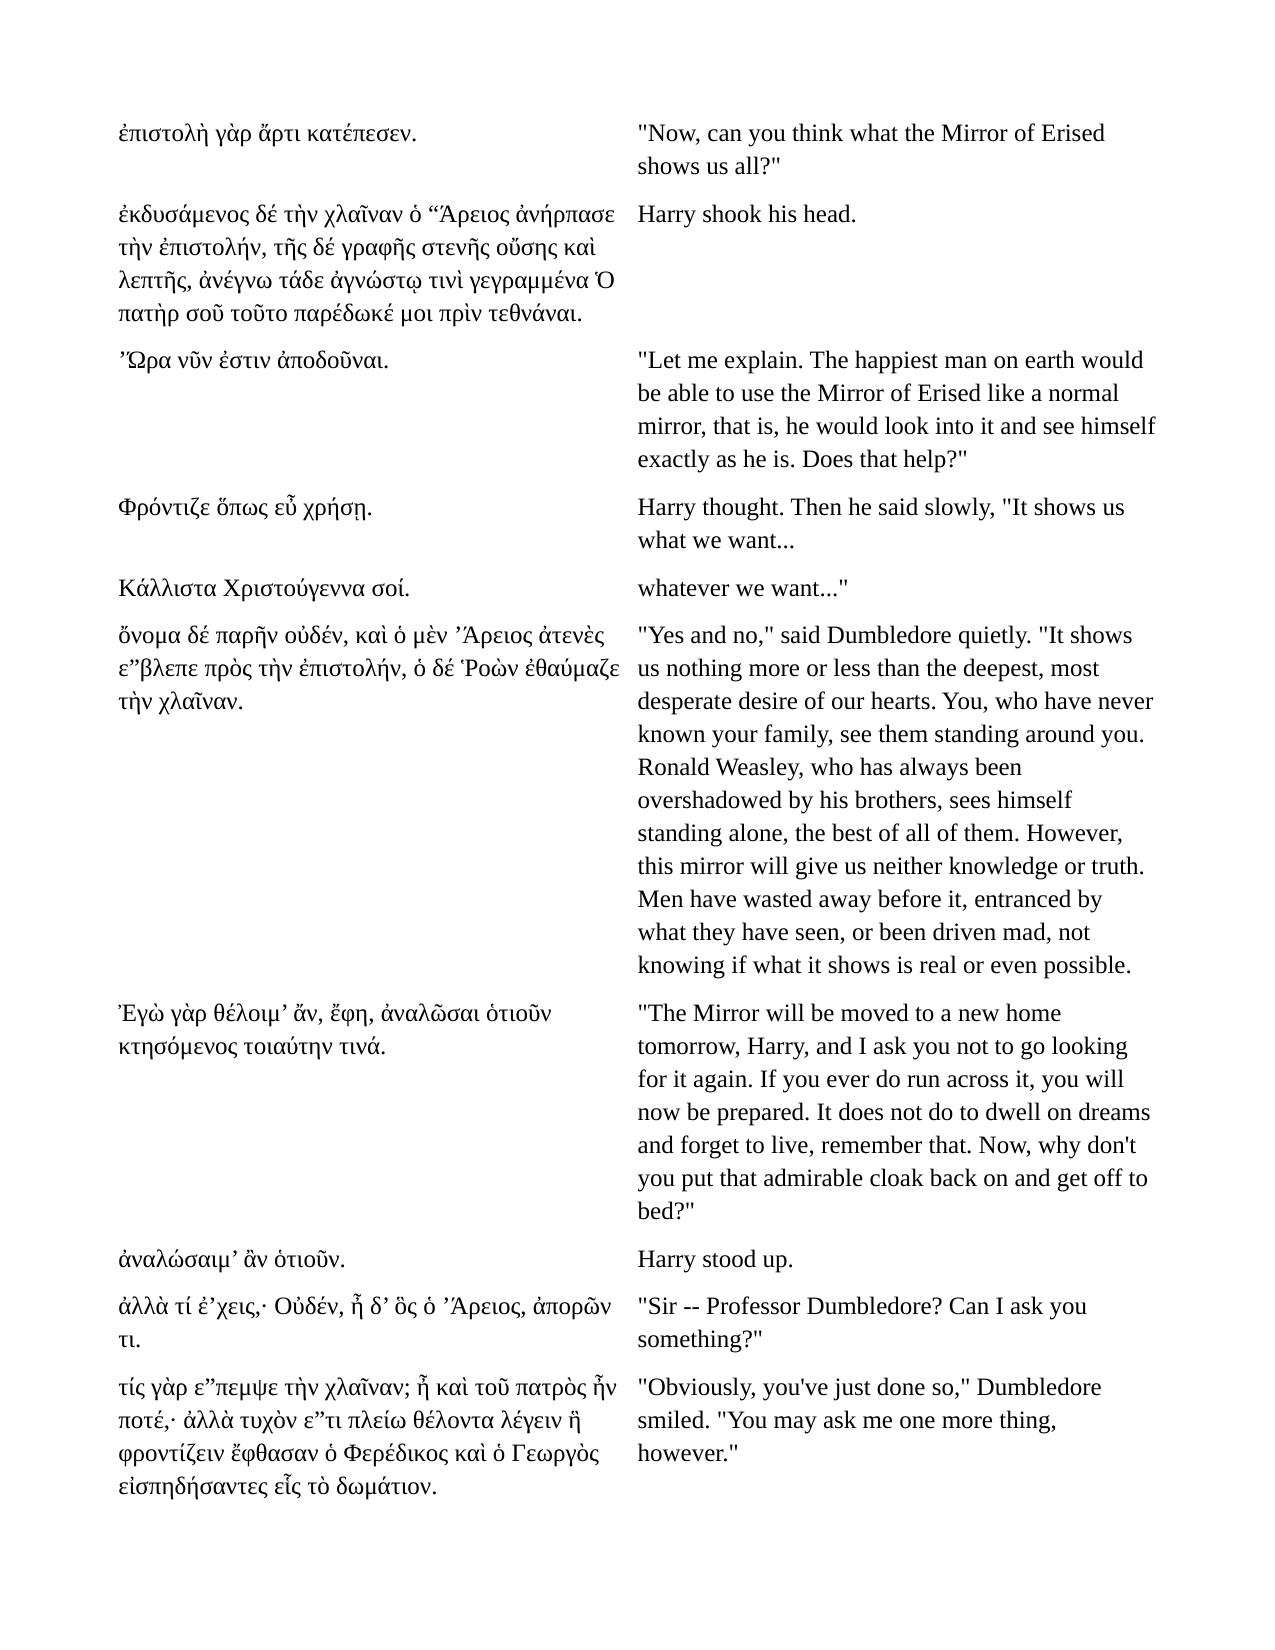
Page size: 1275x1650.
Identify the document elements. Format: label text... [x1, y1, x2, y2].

table_cell ἀναλώσαιμ’ ἂν ὁτιοῦν. [118, 1244, 637, 1291]
table_cell Φρόντιζε ὅπως εὖ χρήσῃ. [118, 492, 637, 573]
table_cell ἐπιστολὴ γὰρ ἄρτι κατέπεσεν. [118, 118, 637, 199]
table_cell "Sir -- Professor Dumbledore? Can I ask you something?" [638, 1291, 1157, 1372]
table_cell ’Ώρα νῦν ἐστιν ἀποδοῦναι. [118, 345, 637, 492]
table_cell "Obviously, you've just done so," Dumbledore smiled. "You may ask me one more thing, however." [638, 1372, 1157, 1519]
table_cell ἐκδυσάμενος δέ τὴν χλαῖναν ὁ “Άρειος ἀνήρπασε τὴν ἐπιστολήν, τῆς δέ γραφῆς στενῆς οὔσης καὶ λεπτῆς, ἀνέγνω τάδε ἀγνώστῳ τινὶ γεγραμμένα Ὁ πατὴρ σοῦ τοῦτο παρέδωκέ μοι πρὶν τεθνάναι. [118, 199, 637, 345]
table_cell "Yes and no," said Dumbledore quietly. "It shows us nothing more or less than the deepest, most desperate desire of our hearts. You, who have never known your family, see them standing around you. Ronald Weasley, who has always been overshadowed by his brothers, sees himself standing alone, the best of all of them. However, this mirror will give us neither knowledge or truth. Men have wasted away before it, entranced by what they have seen, or been driven mad, not knowing if what it shows is real or even possible. [638, 620, 1157, 998]
table_cell "The Mirror will be moved to a new home tomorrow, Harry, and I ask you not to go looking for it again. If you ever do run across it, you will now be prepared. It does not do to dwell on dreams and forget to live, remember that. Now, why don't you put that admirable cloak back on and get off to bed?" [638, 998, 1157, 1244]
table_cell τίς γὰρ ε”πεμψε τὴν χλαῖναν; ἦ καὶ τοῦ πατρὸς ἦν ποτέ,· ἀλλὰ τυχὸν ε”τι πλείω θέλοντα λέγειν ἣ φροντίζειν ἔφθασαν ὁ Φερέδικος καὶ ὁ Γεωργὸς εἰσπηδήσαντες εἷς τὸ δωμάτιον. [118, 1372, 637, 1519]
table_cell Harry stood up. [638, 1244, 1157, 1291]
table_cell Harry shook his head. [638, 199, 1157, 345]
table_cell whatever we want..." [638, 573, 1157, 620]
table_cell "Now, can you think what the Mirror of Erised shows us all?" [638, 118, 1157, 199]
table_cell "Let me explain. The happiest man on earth would be able to use the Mirror of Erised like a normal mirror, that is, he would look into it and see himself exactly as he is. Does that help?" [638, 345, 1157, 492]
table_cell ἀλλὰ τί ἐ’χεις,· Οὐδέν, ἦ δ’ ὃς ὁ ’Άρειος, ἀπορῶν τι. [118, 1291, 637, 1372]
table_cell Harry thought. Then he said slowly, "It shows us what we want... [638, 492, 1157, 573]
table_cell Ἐγὼ γὰρ θέλοιμ’ ἄν, ἔφη, ἀναλῶσαι ὁτιοῦν κτησόμενος τοιαύτην τινά. [118, 998, 637, 1244]
table_cell Κάλλιστα Χριστούγεννα σοί. [118, 573, 637, 620]
table_cell ὄνομα δέ παρῆν οὐδέν, καὶ ὁ μὲν ’Άρειος ἀτενὲς ε”βλεπε πρὸς τὴν ἐπιστολήν, ὁ δέ Ῥοὼν ἐθαύμαζε τὴν χλαῖναν. [118, 620, 637, 998]
